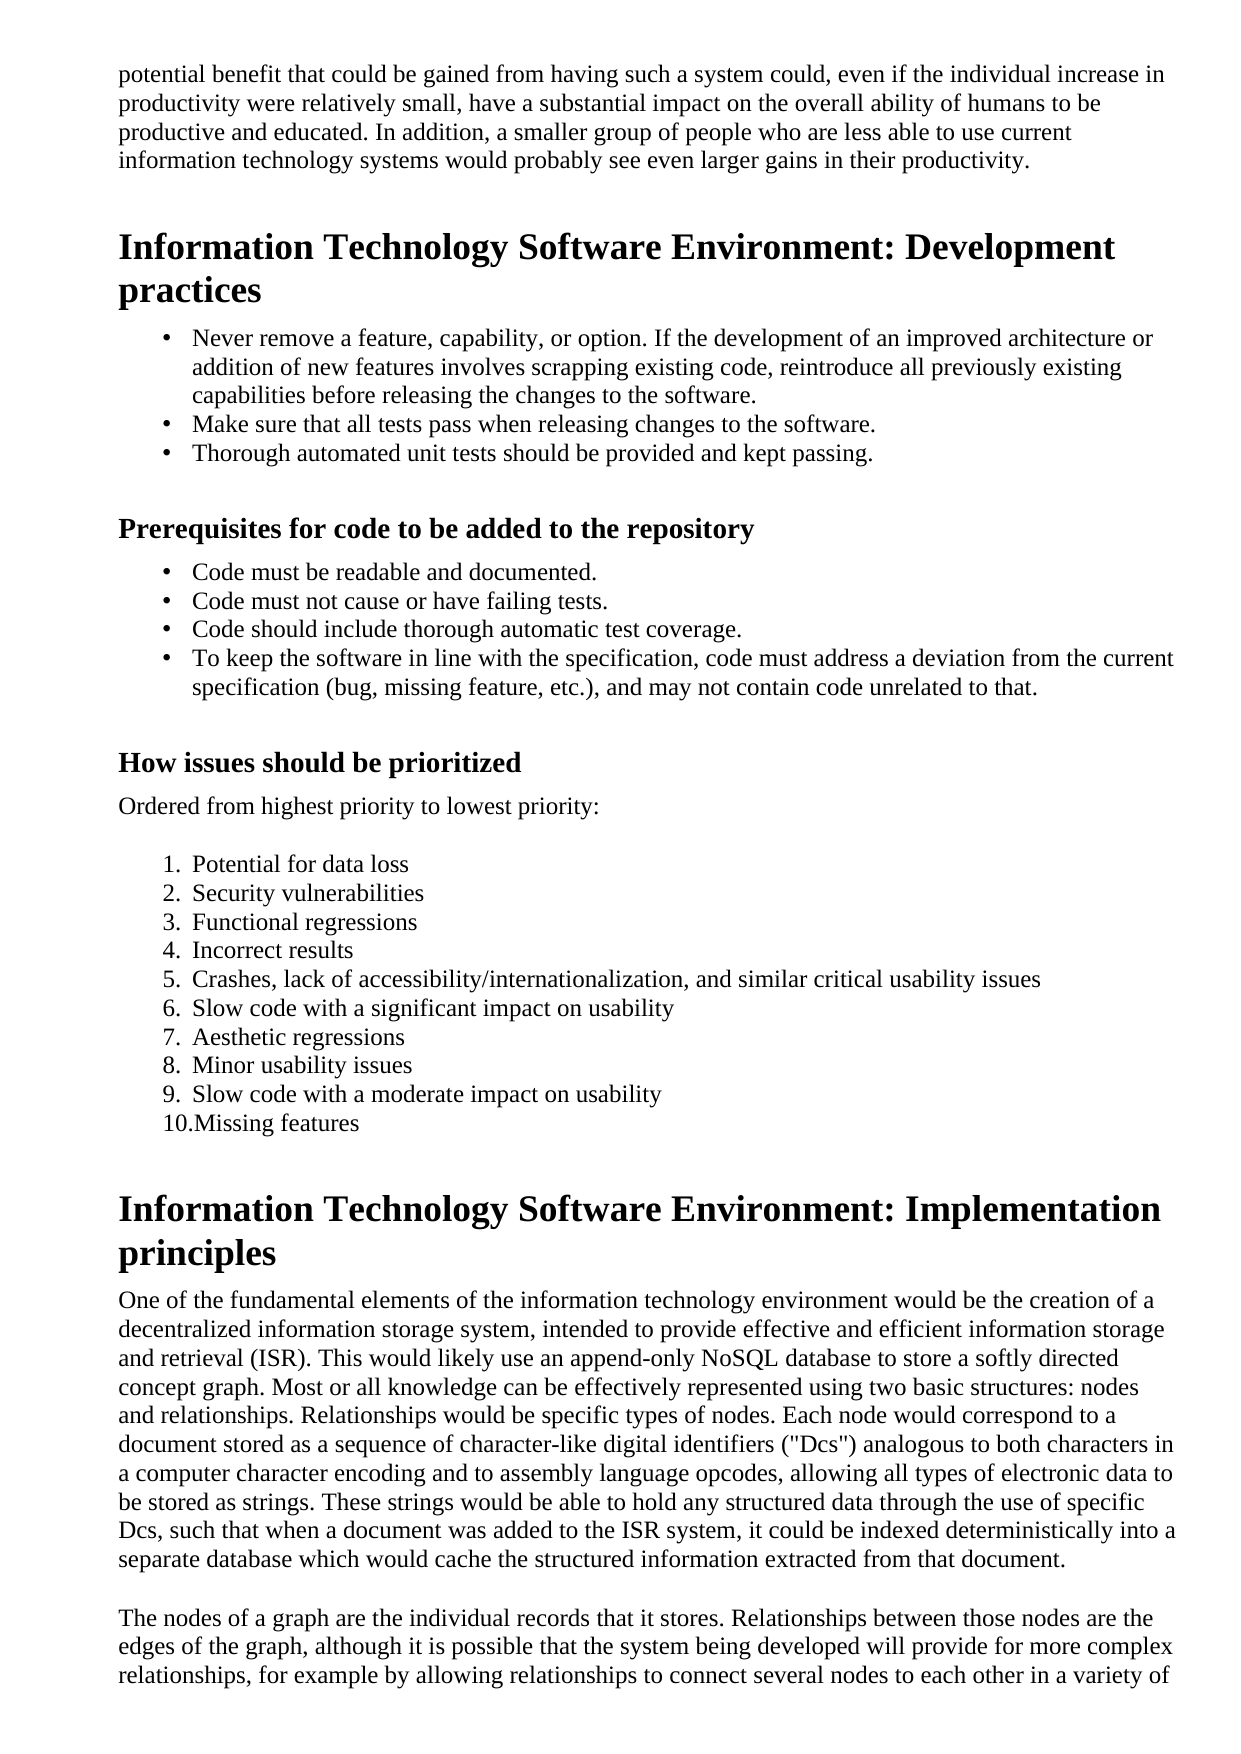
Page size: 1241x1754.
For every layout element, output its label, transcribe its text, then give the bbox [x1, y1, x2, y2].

list Minor usability issues [162, 1050, 1181, 1079]
list Never remove a feature, capability, or option. If the development of an improved architecture or addition of new features involves scrapping existing code, reintroduce all previously existing capabilities before releasing the changes to the software. [162, 323, 1181, 409]
text potential benefit that could be gained from having such a system could, even if the individual increase in productivity were relatively small, have a substantial impact on the overall ability of humans to be productive and educated. In addition, a smaller group of people who are less able to use current information technology systems would probably see even larger gains in their productivity. [118, 59, 1181, 174]
list Thorough automated unit tests should be provided and kept passing. [162, 438, 1181, 467]
list Missing features [162, 1108, 1181, 1137]
list Code should include thorough automatic test coverage. [162, 614, 1181, 643]
list Crashes, lack of accessibility/internationalization, and similar critical usability issues [162, 964, 1181, 993]
text One of the fundamental elements of the information technology environment would be the creation of a decentralized information storage system, intended to provide effective and efficient information storage and retrieval (ISR). This would likely use an append-only NoSQL database to store a softly directed concept graph. Most or all knowledge can be effectively represented using two basic structures: nodes and relationships. Relationships would be specific types of nodes. Each node would correspond to a document stored as a sequence of character-like digital identifiers ("Dcs") analogous to both characters in a computer character encoding and to assembly language opcodes, allowing all types of electronic data to be stored as strings. These strings would be able to hold any structured data through the use of specific Dcs, such that when a document was added to the ISR system, it could be indexed deterministically into a separate database which would cache the structured information extracted from that document. [118, 1286, 1181, 1573]
list Potential for data loss [162, 849, 1181, 878]
list Slow code with a significant impact on usability [162, 993, 1181, 1022]
list Code must be readable and documented. [162, 557, 1181, 586]
subtitle Information Technology Software Environment: Development practices [118, 224, 1181, 311]
subtitle Prerequisites for code to be added to the repository [118, 511, 1181, 544]
text The nodes of a graph are the individual records that it stores. Relationships between those nodes are the edges of the graph, although it is possible that the system being developed will provide for more complex relationships, for example by allowing relationships to connect several nodes to each other in a variety of [118, 1603, 1181, 1689]
subtitle How issues should be prioritized [118, 745, 1181, 778]
list Incorrect results [162, 935, 1181, 964]
list Make sure that all tests pass when releasing changes to the software. [162, 409, 1181, 438]
list Code must not cause or have failing tests. [162, 586, 1181, 614]
text Ordered from highest priority to lowest priority: [118, 791, 1181, 819]
list To keep the software in line with the specification, code must address a deviation from the current specification (bug, missing feature, etc.), and may not contain code unrelated to that. [162, 643, 1181, 701]
list Security vulnerabilities [162, 878, 1181, 907]
subtitle Information Technology Software Environment: Implementation principles [118, 1187, 1181, 1273]
list Aesthetic regressions [162, 1022, 1181, 1050]
list Slow code with a moderate impact on usability [162, 1079, 1181, 1108]
list Functional regressions [162, 907, 1181, 935]
